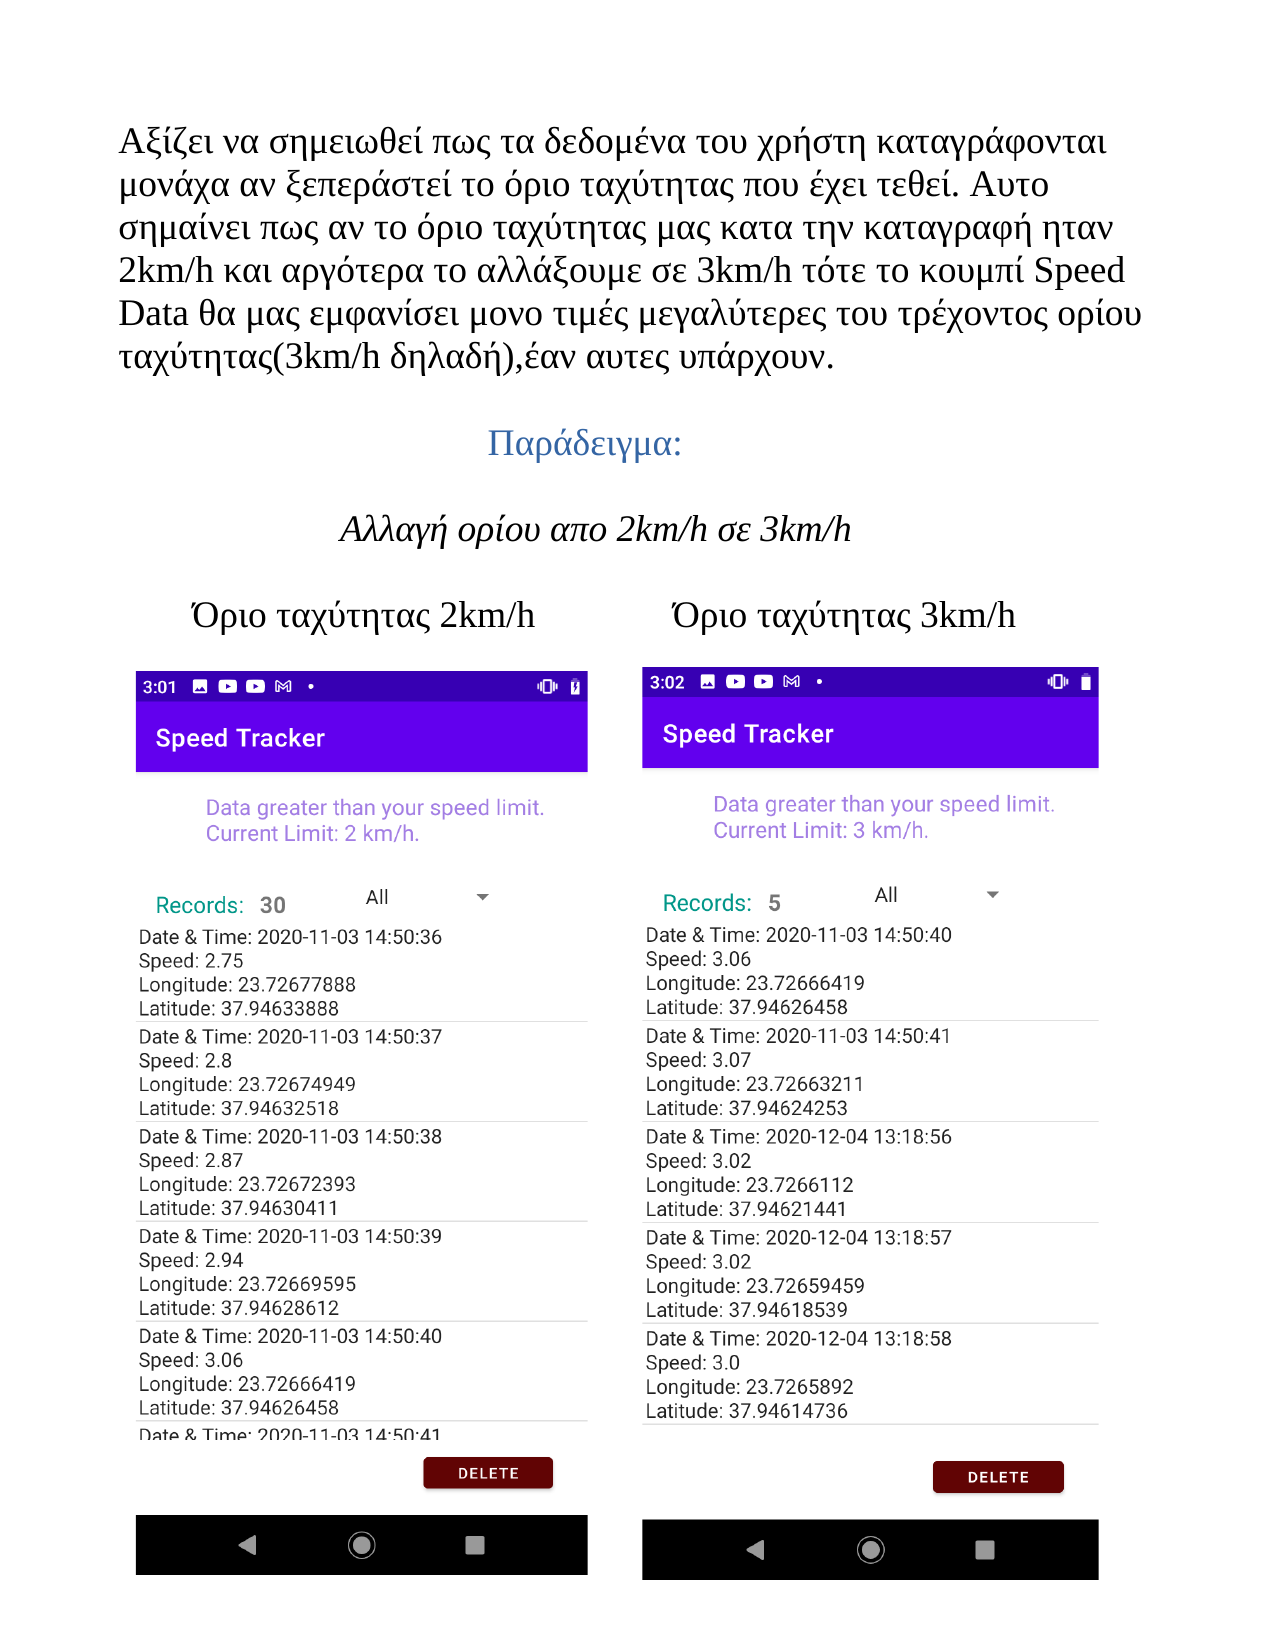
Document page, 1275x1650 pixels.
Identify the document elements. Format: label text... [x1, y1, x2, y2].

picture [642, 667, 1099, 1580]
text Παράδειγμα: [118, 420, 1157, 463]
text Αξίζει να σημειωθεί πως τα δεδομένα του χρήστη καταγράφονται μονάχα αν ξεπεράστεί το όριο ταχύτητας που έχει τεθεί. Αυτο σημαίνει πως αν το όριο ταχύτητας μας κατα την καταγραφή ηταν 2km/h και αργότερα το αλλάξουμε σε 3km/h τότε το κουμπί Speed Data θα μας εμφανίσει μονο τιμές μεγαλύτερες του τρέχοντος ορίου ταχύτητας(3km/h δηλαδή),έαν αυτες υπάρχουν. [118, 118, 1157, 377]
text Όριο ταχύτητας 2km/h Όριο ταχύτητας 3km/h [118, 592, 1157, 636]
picture [135, 671, 588, 1575]
text Αλλαγή ορίου απο 2km/h σε 3km/h [118, 506, 1157, 549]
